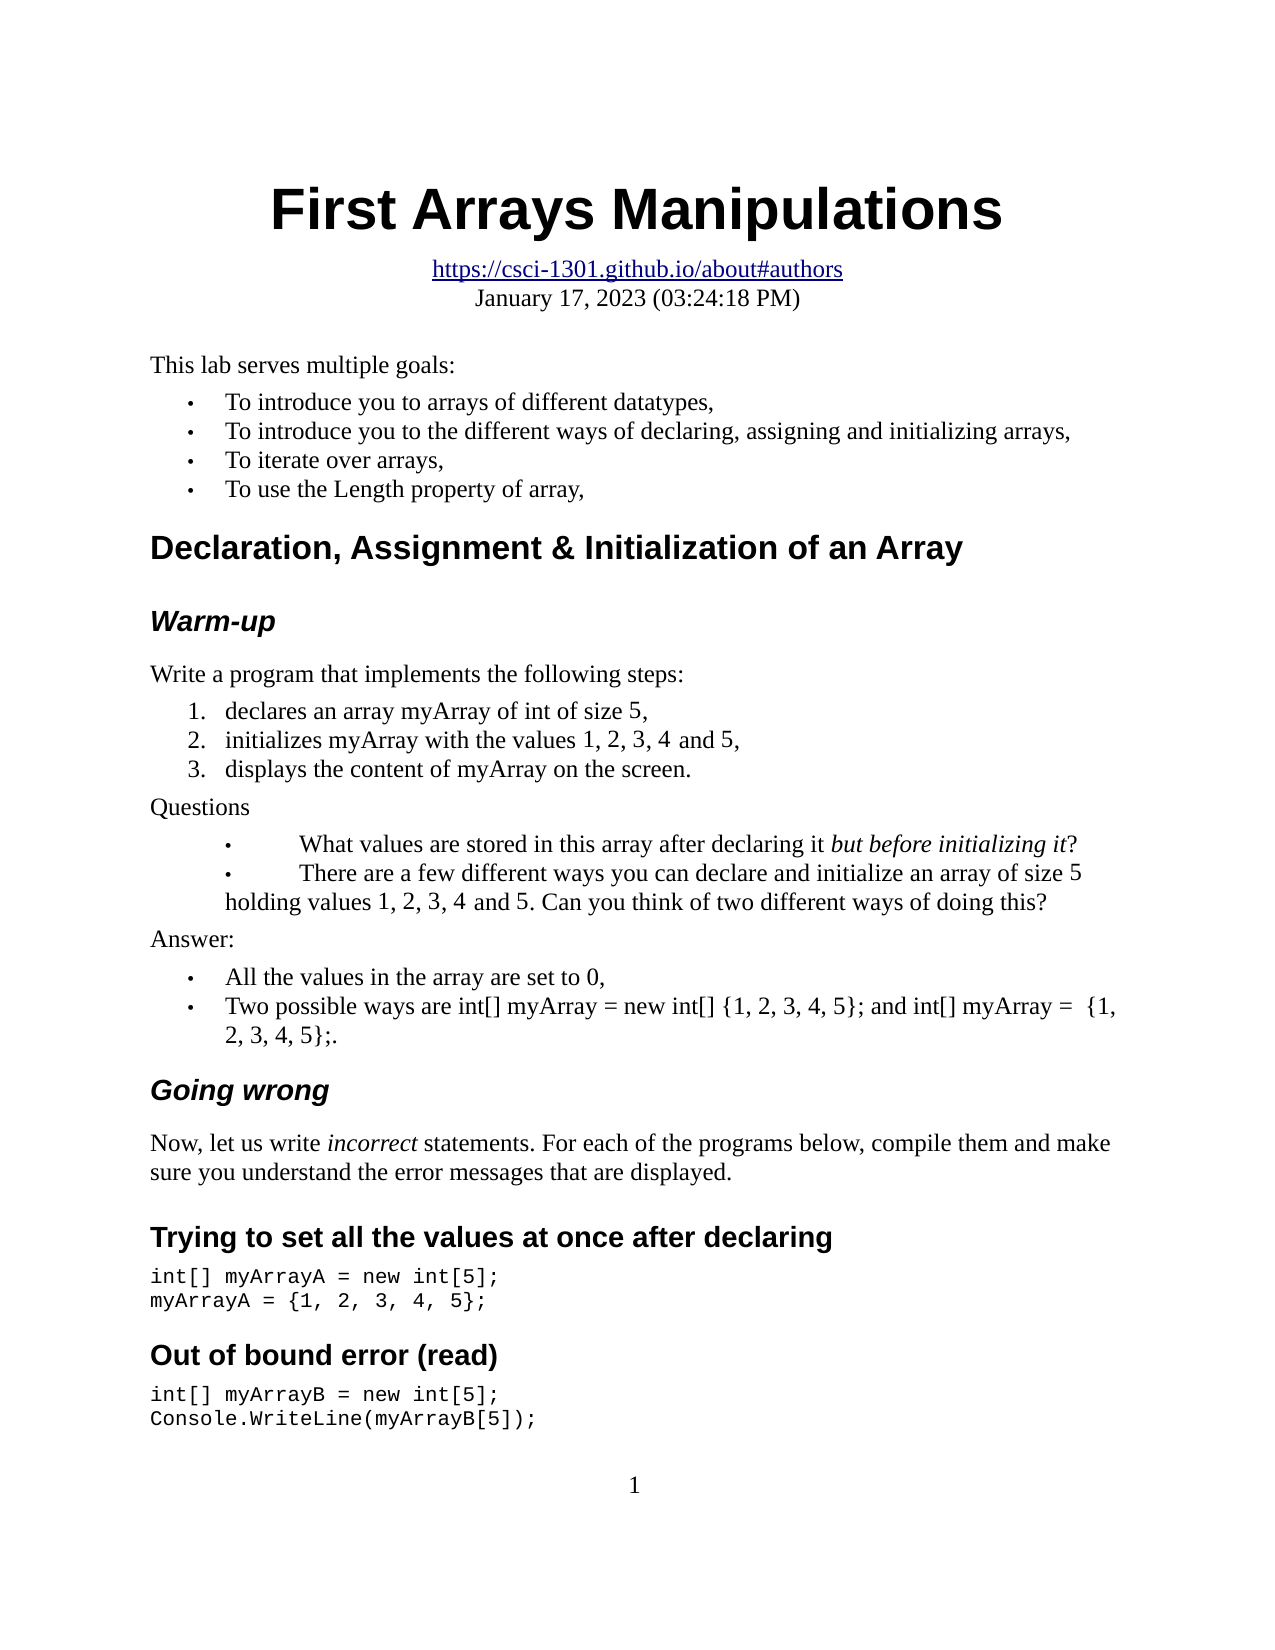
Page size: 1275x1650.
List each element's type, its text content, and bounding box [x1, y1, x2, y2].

list displays the content of myArray on the screen. [187, 754, 1125, 783]
subtitle Going wrong [150, 1073, 1125, 1107]
text Write a program that implements the following steps: [150, 659, 1125, 687]
text int[] myArrayA = new int[5]; [150, 1266, 1125, 1289]
subtitle Warm-up [150, 604, 1125, 637]
list There are a few different ways you can declare and initialize an array of size holding values , , , and . Can you think of two different ways of doing this? [225, 858, 1125, 916]
list What values are stored in this array after declaring it but before initializing it? [225, 829, 1125, 858]
text This lab serves multiple goals: [150, 350, 1125, 378]
list initializes myArray with the values , , , and , [187, 725, 1125, 754]
list To iterate over arrays, [187, 445, 1125, 474]
text https://csci-1301.github.io/about#authors [150, 254, 1125, 283]
text Questions [150, 792, 1125, 820]
list All the values in the array are set to 0, [187, 962, 1125, 991]
title First Arrays Manipulations [150, 175, 1125, 242]
subtitle Trying to set all the values at once after declaring [150, 1220, 1125, 1253]
subtitle Out of bound error (read) [150, 1338, 1125, 1372]
text int[] myArrayB = new int[5]; [150, 1384, 1125, 1408]
text January 17, 2023 (03:24:18 PM) [150, 283, 1125, 312]
text Now, let us write incorrect statements. For each of the programs below, compile them and make sure you understand the error messages that are displayed. [150, 1128, 1125, 1186]
list To introduce you to the different ways of declaring, assigning and initializing arrays, [187, 416, 1125, 445]
text Console.WriteLine(myArrayB[5]); [150, 1408, 1125, 1432]
list declares an array myArray of int of size , [187, 696, 1125, 725]
text Answer: [150, 924, 1125, 953]
subtitle Declaration, Assignment & Initialization of an Array [150, 527, 1125, 566]
list To introduce you to arrays of different datatypes, [187, 387, 1125, 416]
text myArrayA = {1, 2, 3, 4, 5}; [150, 1289, 1125, 1313]
list To use the Length property of array, [187, 474, 1125, 502]
list Two possible ways are int[] myArray = new int[] {1, 2, 3, 4, 5}; and int[] myArray = {1, 2, 3, 4, 5};. [187, 991, 1125, 1048]
